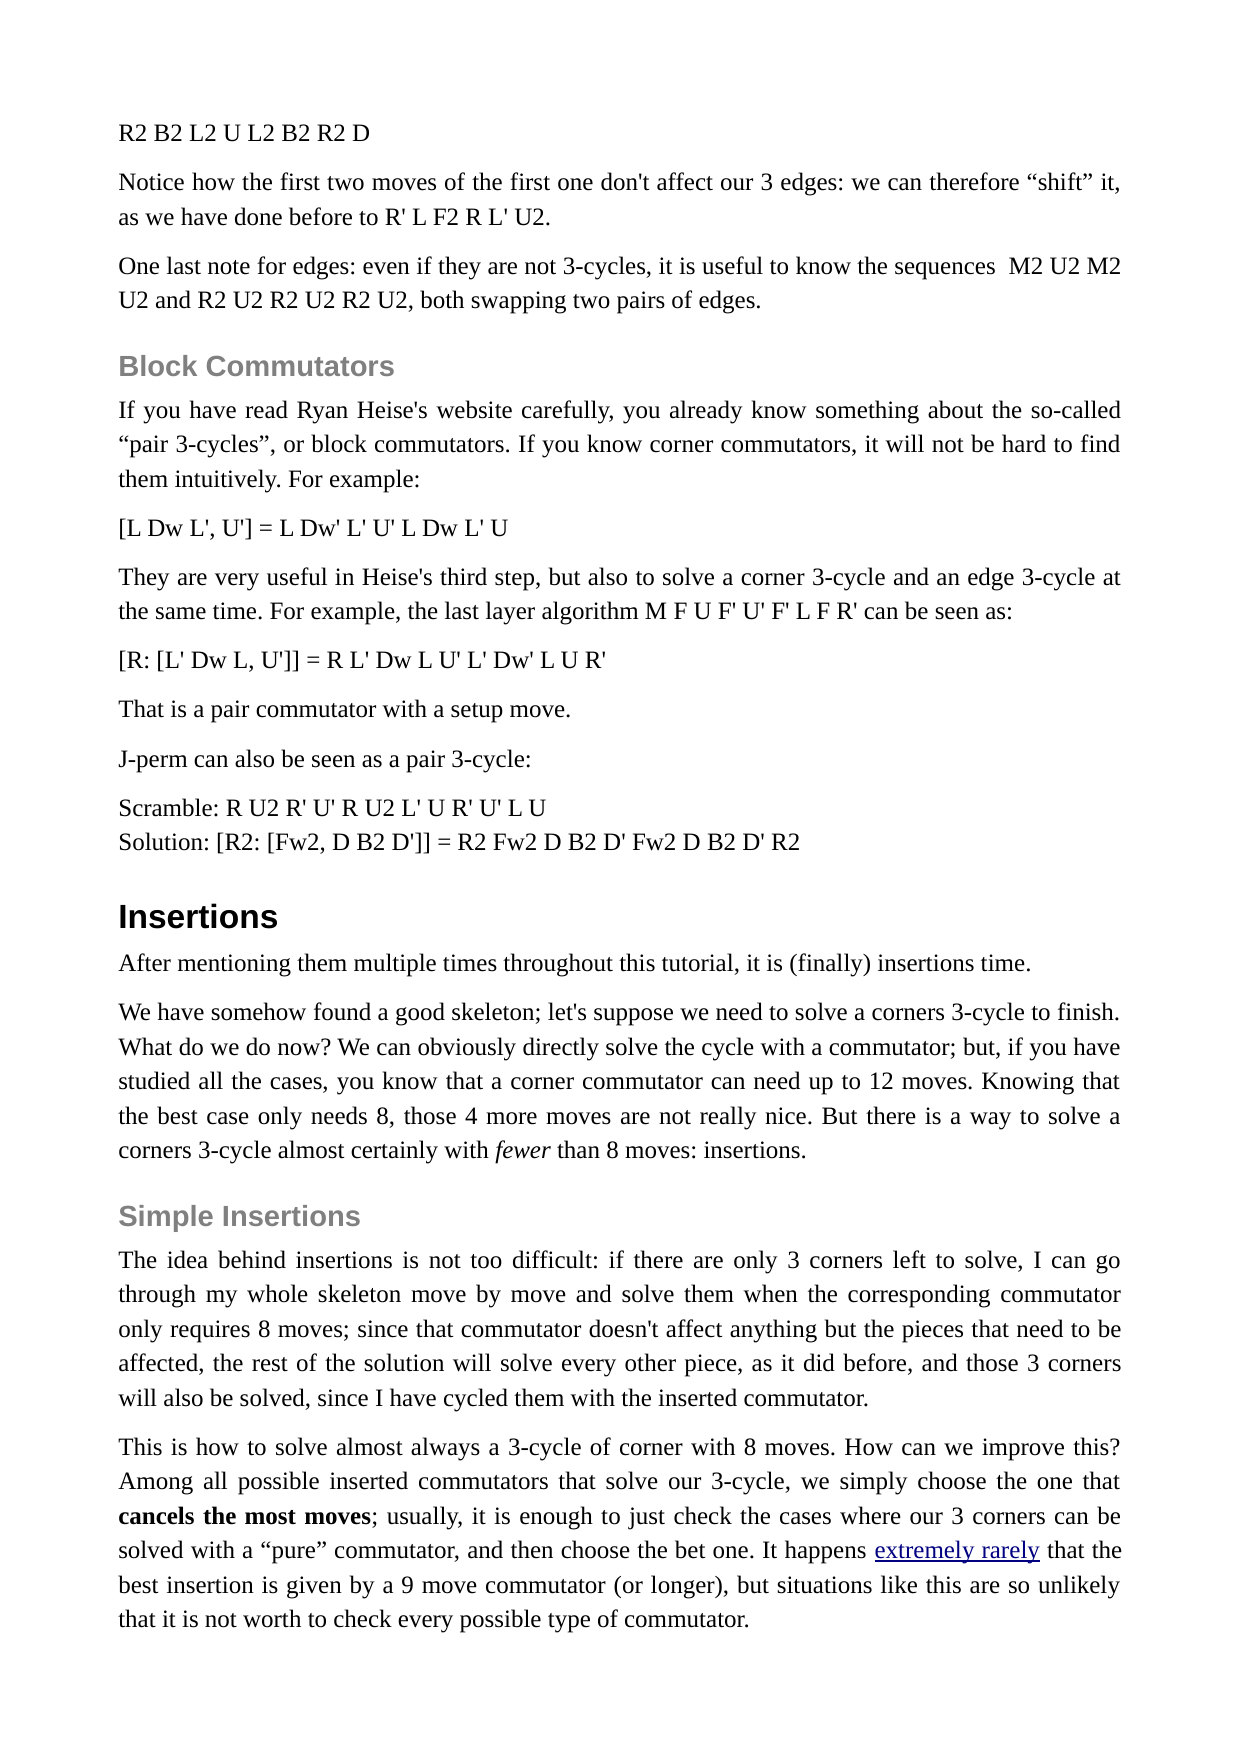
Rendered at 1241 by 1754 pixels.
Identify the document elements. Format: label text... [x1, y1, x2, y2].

subtitle Simple Insertions [118, 1199, 1122, 1232]
text They are very useful in Heise's third step, but also to solve a corner 3-cycle and an edge 3-cycle at the same time. For example, the last layer algorithm M F U F' U' F' L F R' can be seen as: [118, 562, 1122, 625]
text R2 B2 L2 U L2 B2 R2 D [118, 118, 1122, 147]
text The idea behind insertions is not too difficult: if there are only 3 corners left to solve, I can go through my whole skeleton move by move and solve them when the corresponding commutator only requires 8 moves; since that commutator doesn't affect anything but the pieces that need to be affected, the rest of the solution will solve every other piece, as it did before, and those 3 corners will also be solved, since I have cycled them with the inserted commutator. [118, 1245, 1122, 1412]
text One last note for edges: even if they are not 3-cycles, it is useful to know the sequences M2 U2 M2 U2 and R2 U2 R2 U2 R2 U2, both swapping two pairs of edges. [118, 251, 1122, 314]
text Scramble: R U2 R' U' R U2 L' U R' U' L U Solution: [R2: [Fw2, D B2 D']] = R2 Fw2 D B2 D' Fw2 D B2 D' R2 [118, 793, 1122, 856]
text [R: [L' Dw L, U']] = R L' Dw L U' L' Dw' L U R' [118, 646, 1122, 674]
text This is how to solve almost always a 3-cycle of corner with 8 moves. How can we improve this? Among all possible inserted commutators that solve our 3-cycle, we simply choose the one that cancels the most moves; usually, it is enough to just check the cases where our 3 corners can be solved with a “pure” commutator, and then choose the bet one. It happens extremely rarely that the best insertion is given by a 9 move commutator (or longer), but situations like this are so unlikely that it is not worth to check every possible type of commutator. [118, 1432, 1122, 1633]
text If you have read Ryan Heise's website carefully, you already know something about the so-called “pair 3-cycles”, or block commutators. If you know corner commutators, it will not be hard to find them intuitively. For example: [118, 395, 1122, 493]
text That is a pair commutator with a setup move. [118, 694, 1122, 723]
subtitle Insertions [118, 897, 1122, 936]
subtitle Block Commutators [118, 349, 1122, 382]
text [L Dw L', U'] = L Dw' L' U' L Dw L' U [118, 513, 1122, 542]
text Notice how the first two moves of the first one don't affect our 3 edges: we can therefore “shift” it, as we have done before to R' L F2 R L' U2. [118, 167, 1122, 230]
text J-perm can also be seen as a pair 3-cycle: [118, 744, 1122, 772]
text We have somehow found a good skeleton; let's suppose we need to solve a corners 3-cycle to finish. What do we do now? We can obviously directly solve the cycle with a commutator; but, if you have studied all the cases, you know that a corner commutator can need up to 12 moves. Knowing that the best case only needs 8, those 4 more moves are not really nice. But there is a way to solve a corners 3-cycle almost certainly with fewer than 8 moves: insertions. [118, 997, 1122, 1164]
text After mentioning them multiple times throughout this tutorial, it is (finally) insertions time. [118, 948, 1122, 977]
